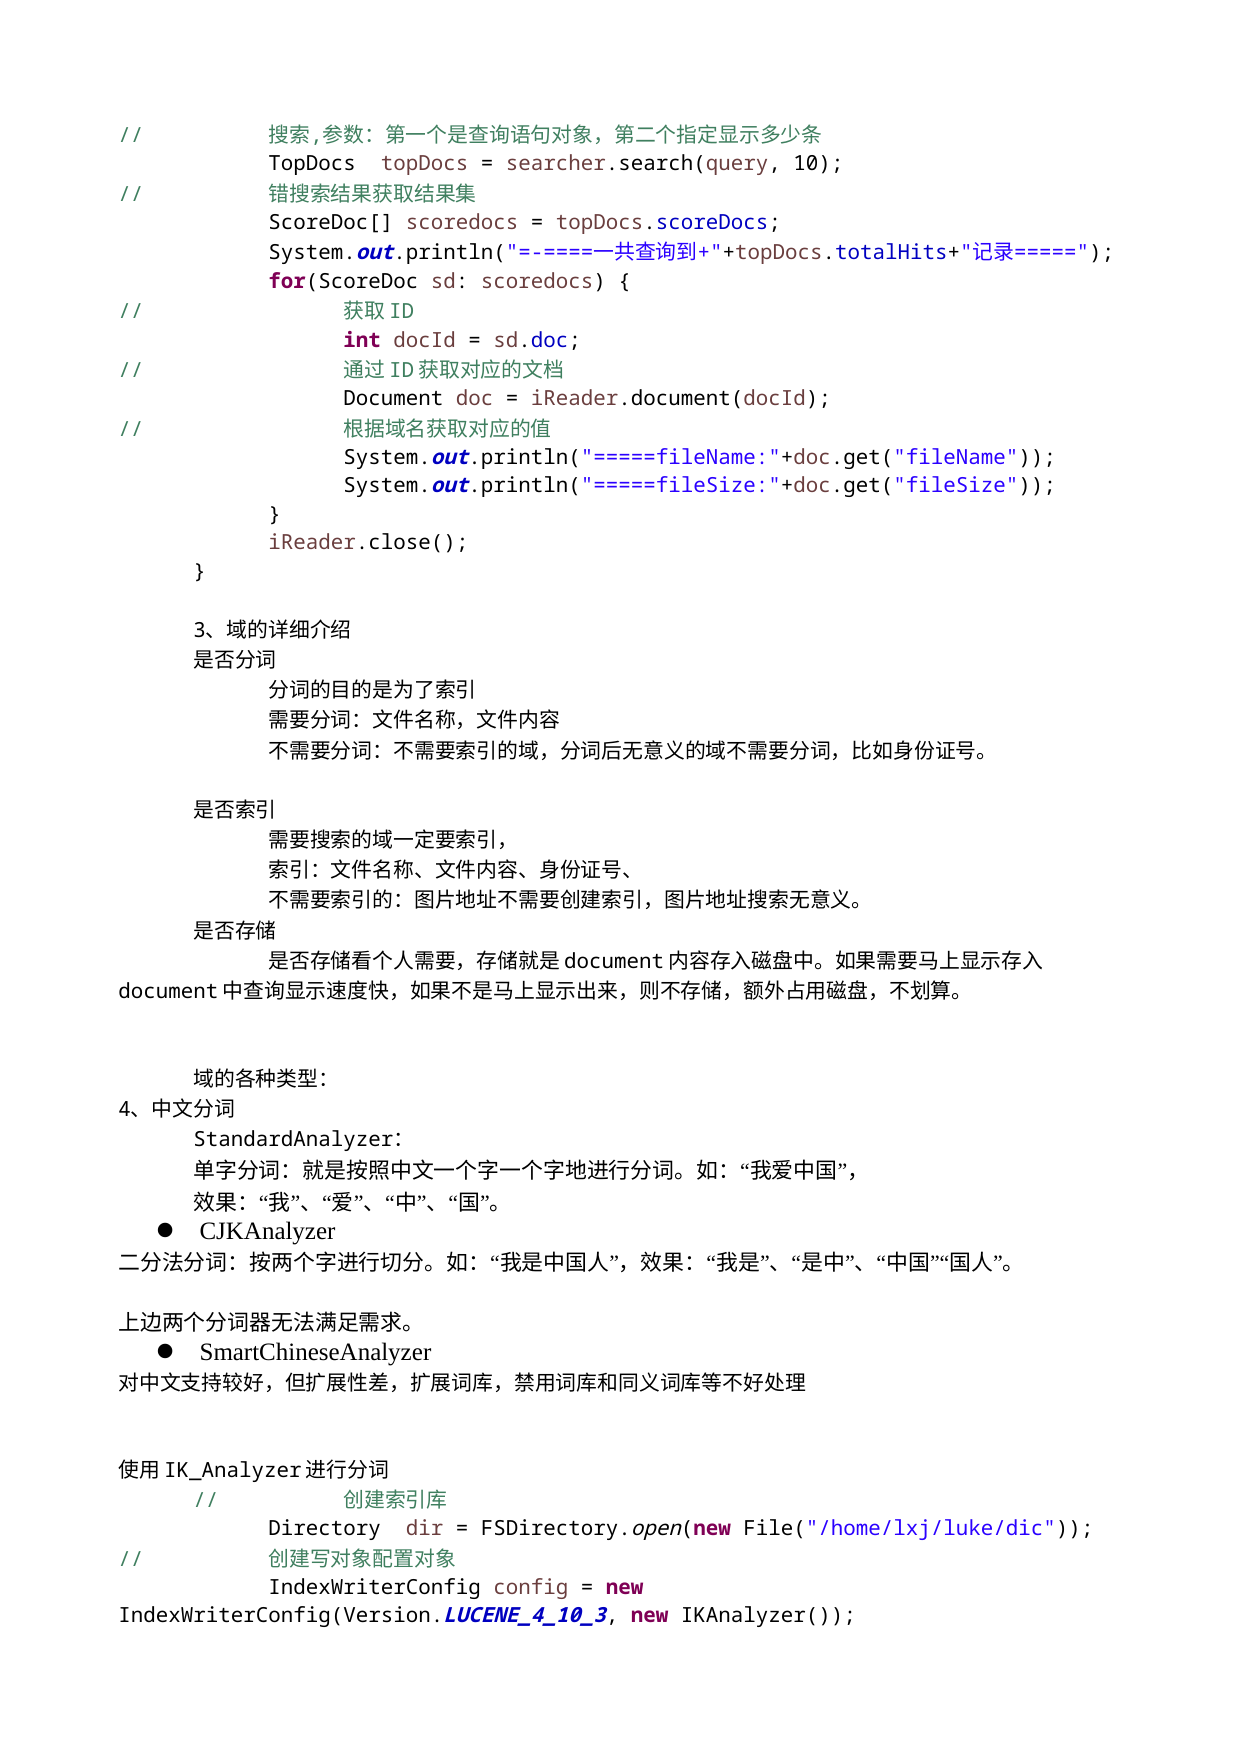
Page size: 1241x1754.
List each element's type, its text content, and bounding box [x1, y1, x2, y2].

text ScoreDoc[] scoredocs = topDocs.scoreDocs; [118, 207, 1122, 236]
text 索引：文件名称、文件内容、身份证号、 [118, 853, 1122, 884]
text 4、中文分词 [118, 1092, 1122, 1122]
text int docId = sd.doc; [118, 325, 1122, 353]
text 3、域的详细介绍 [118, 613, 1122, 643]
text System.out.println("=====fileSize:"+doc.get("fileSize")); [118, 471, 1122, 499]
text 对中文支持较好，但扩展性差，扩展词库，禁用词库和同义词库等不好处理 [118, 1366, 1122, 1396]
text 分词的目的是为了索引 [118, 673, 1122, 704]
text 是否分词 [118, 643, 1122, 673]
text 单字分词：就是按照中文一个字一个字地进行分词。如：“我爱中国”， 效果：“我”、“爱”、“中”、“国”。 [118, 1153, 1122, 1216]
text System.out.println("=-====一共查询到+"+topDocs.totalHits+"记录====="); [118, 236, 1122, 266]
text // 搜索,参数：第一个是查询语句对象，第二个指定显示多少条 [118, 118, 1122, 148]
text 需要分词：文件名称，文件内容 [118, 704, 1122, 734]
text // 根据域名获取对应的值 [118, 412, 1122, 442]
text IndexWriterConfig config = new IndexWriterConfig(Version.LUCENE_4_10_3, new IKAnalyzer()); [118, 1572, 1122, 1629]
text 不需要分词：不需要索引的域，分词后无意义的域不需要分词，比如身份证号。 [118, 734, 1122, 764]
text TopDocs topDocs = searcher.search(query, 10); [118, 148, 1122, 177]
text 上边两个分词器无法满足需求。 [118, 1305, 1122, 1337]
text 是否存储看个人需要，存储就是document内容存入磁盘中。如果需要马上显示存入document中查询显示速度快，如果不是马上显示出来，则不存储，额外占用磁盘，不划算。 [118, 944, 1122, 1005]
list CJKAnalyzer [156, 1216, 1122, 1245]
text Directory dir = FSDirectory.open(new File("/home/lxj/luke/dic")); [118, 1513, 1122, 1542]
text 使用IK_Analyzer进行分词 [118, 1453, 1122, 1483]
text 二分法分词：按两个字进行切分。如：“我是中国人”，效果：“我是”、“是中”、“中国”“国人”。 [118, 1245, 1122, 1277]
text Document doc = iReader.document(docId); [118, 383, 1122, 412]
text // 通过ID获取对应的文档 [118, 353, 1122, 383]
text 是否索引 [118, 793, 1122, 823]
text System.out.println("=====fileName:"+doc.get("fileName")); [118, 442, 1122, 471]
text 不需要索引的：图片地址不需要创建索引，图片地址搜索无意义。 [118, 884, 1122, 914]
text // 创建写对象配置对象 [118, 1542, 1122, 1572]
list SmartChineseAnalyzer [156, 1337, 1122, 1366]
text for(ScoreDoc sd: scoredocs) { [118, 266, 1122, 294]
text 是否存储 [118, 914, 1122, 944]
text 需要搜索的域一定要索引， [118, 823, 1122, 853]
text } [118, 556, 1122, 584]
text iReader.close(); [118, 527, 1122, 556]
text // 获取ID [118, 294, 1122, 325]
text StandardAnalyzer： [118, 1122, 1122, 1153]
text 域的各种类型： [118, 1062, 1122, 1092]
text // 创建索引库 [118, 1483, 1122, 1513]
text } [118, 499, 1122, 527]
text // 错搜索结果获取结果集 [118, 177, 1122, 207]
